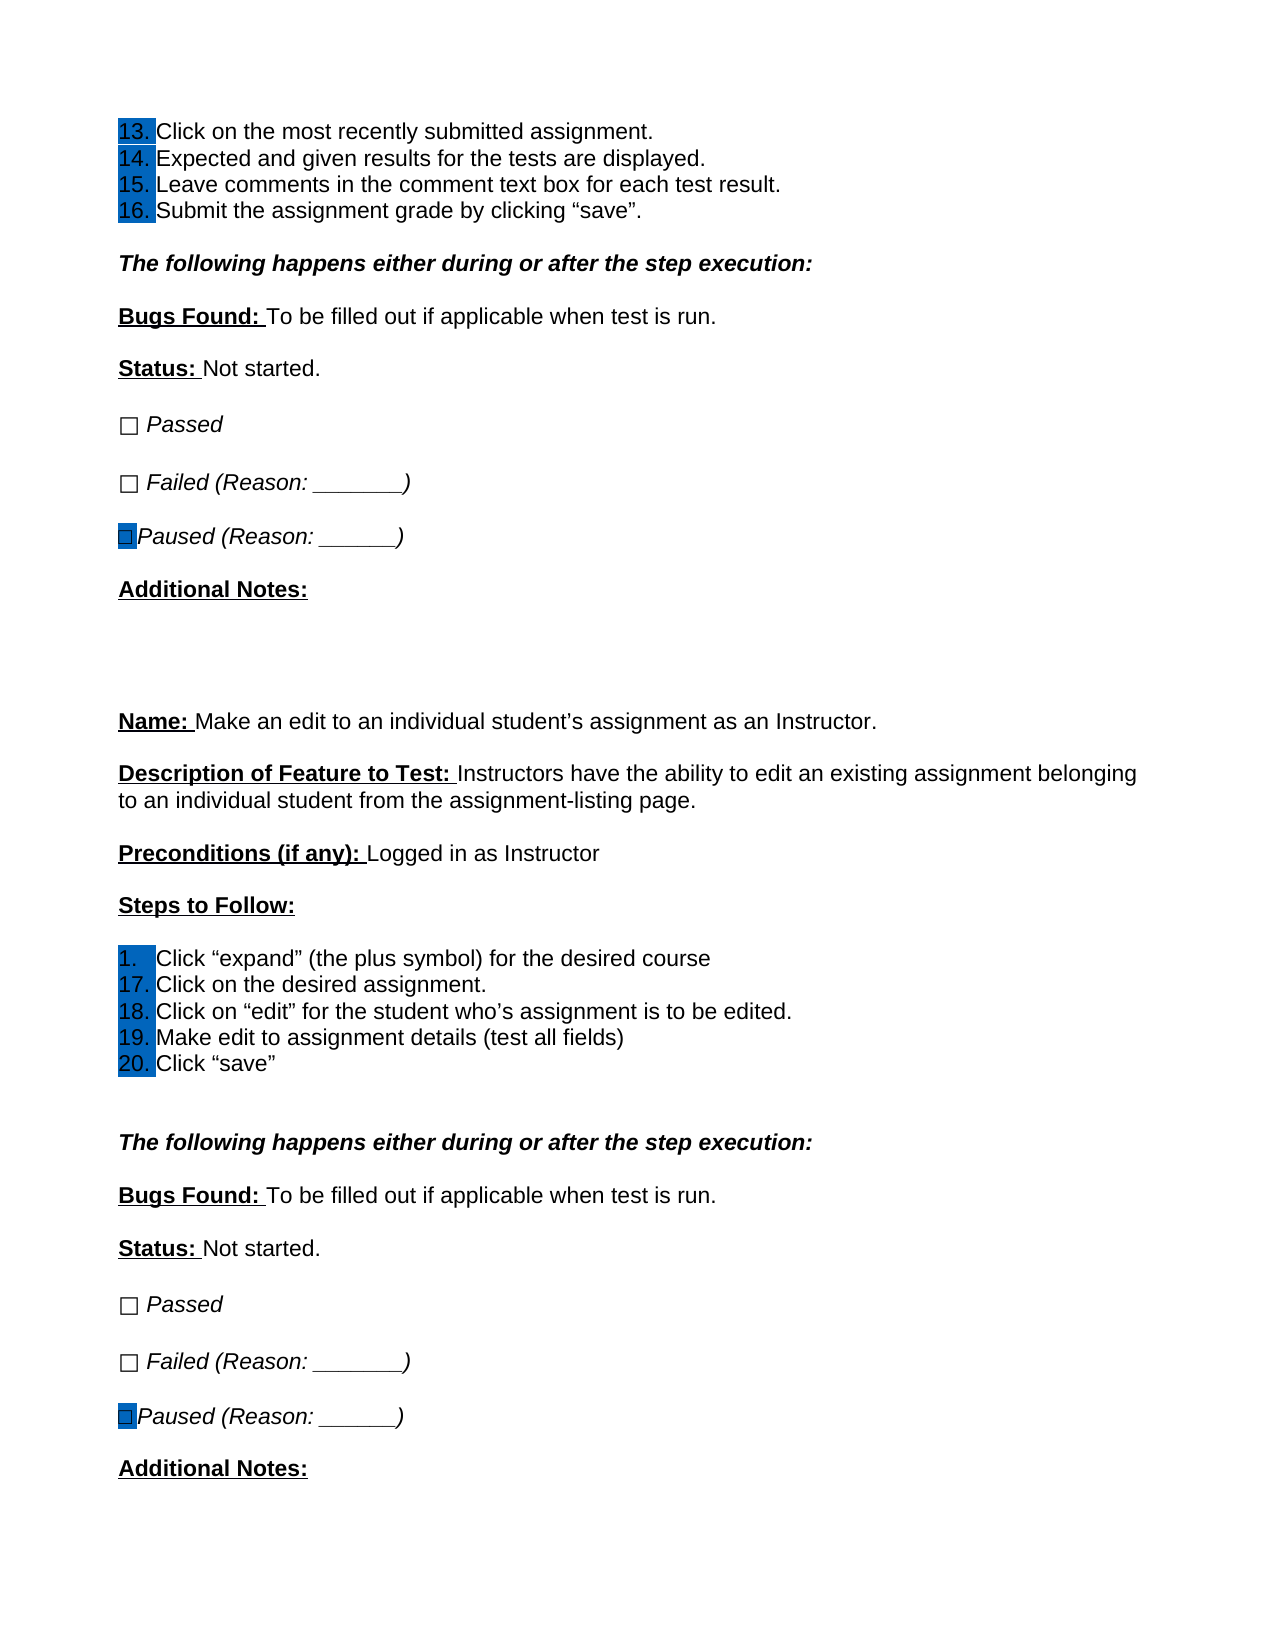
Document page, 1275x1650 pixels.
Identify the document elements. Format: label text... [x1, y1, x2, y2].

text Status: Not started. [118, 1235, 1157, 1261]
list Click on “edit” for the student who’s assignment is to be edited. [156, 998, 1157, 1024]
list Click “expand” (the plus symbol) for the desired course [156, 945, 1157, 971]
text □ Passed [118, 408, 1157, 439]
text □ Failed (Reason: _______) [118, 466, 1157, 497]
text □ Failed (Reason: _______) [118, 1345, 1157, 1376]
list Paused (Reason: ______) [137, 1403, 1157, 1429]
text Preconditions (if any): Logged in as Instructor [118, 839, 1157, 866]
text Bugs Found: To be filled out if applicable when test is run. [118, 1182, 1157, 1208]
list Paused (Reason: ______) [137, 523, 1157, 549]
list Expected and given results for the tests are displayed. [118, 144, 1157, 171]
text The following happens either during or after the step execution: [118, 250, 1157, 276]
text The following happens either during or after the step execution: [118, 1129, 1157, 1156]
list Click on the desired assignment. [156, 971, 1157, 998]
text Additional Notes: [118, 1455, 1157, 1482]
text Steps to Follow: [118, 892, 1157, 918]
list Click on the most recently submitted assignment. [156, 118, 1157, 144]
text Additional Notes: [118, 576, 1157, 602]
text Description of Feature to Test: Instructors have the ability to edit an existing assignment belonging to an individual student from the assignment-listing page. [118, 760, 1157, 813]
text Name: Make an edit to an individual student’s assignment as an Instructor. [118, 708, 1157, 734]
list Make edit to assignment details (test all fields) [156, 1024, 1157, 1050]
list Leave comments in the comment text box for each test result. [156, 171, 1157, 197]
list Submit the assignment grade by clicking “save”. [156, 197, 1157, 223]
text □ Passed [118, 1287, 1157, 1319]
list Click “save” [156, 1050, 1157, 1077]
text Status: Not started. [118, 355, 1157, 382]
text Bugs Found: To be filled out if applicable when test is run. [118, 303, 1157, 329]
